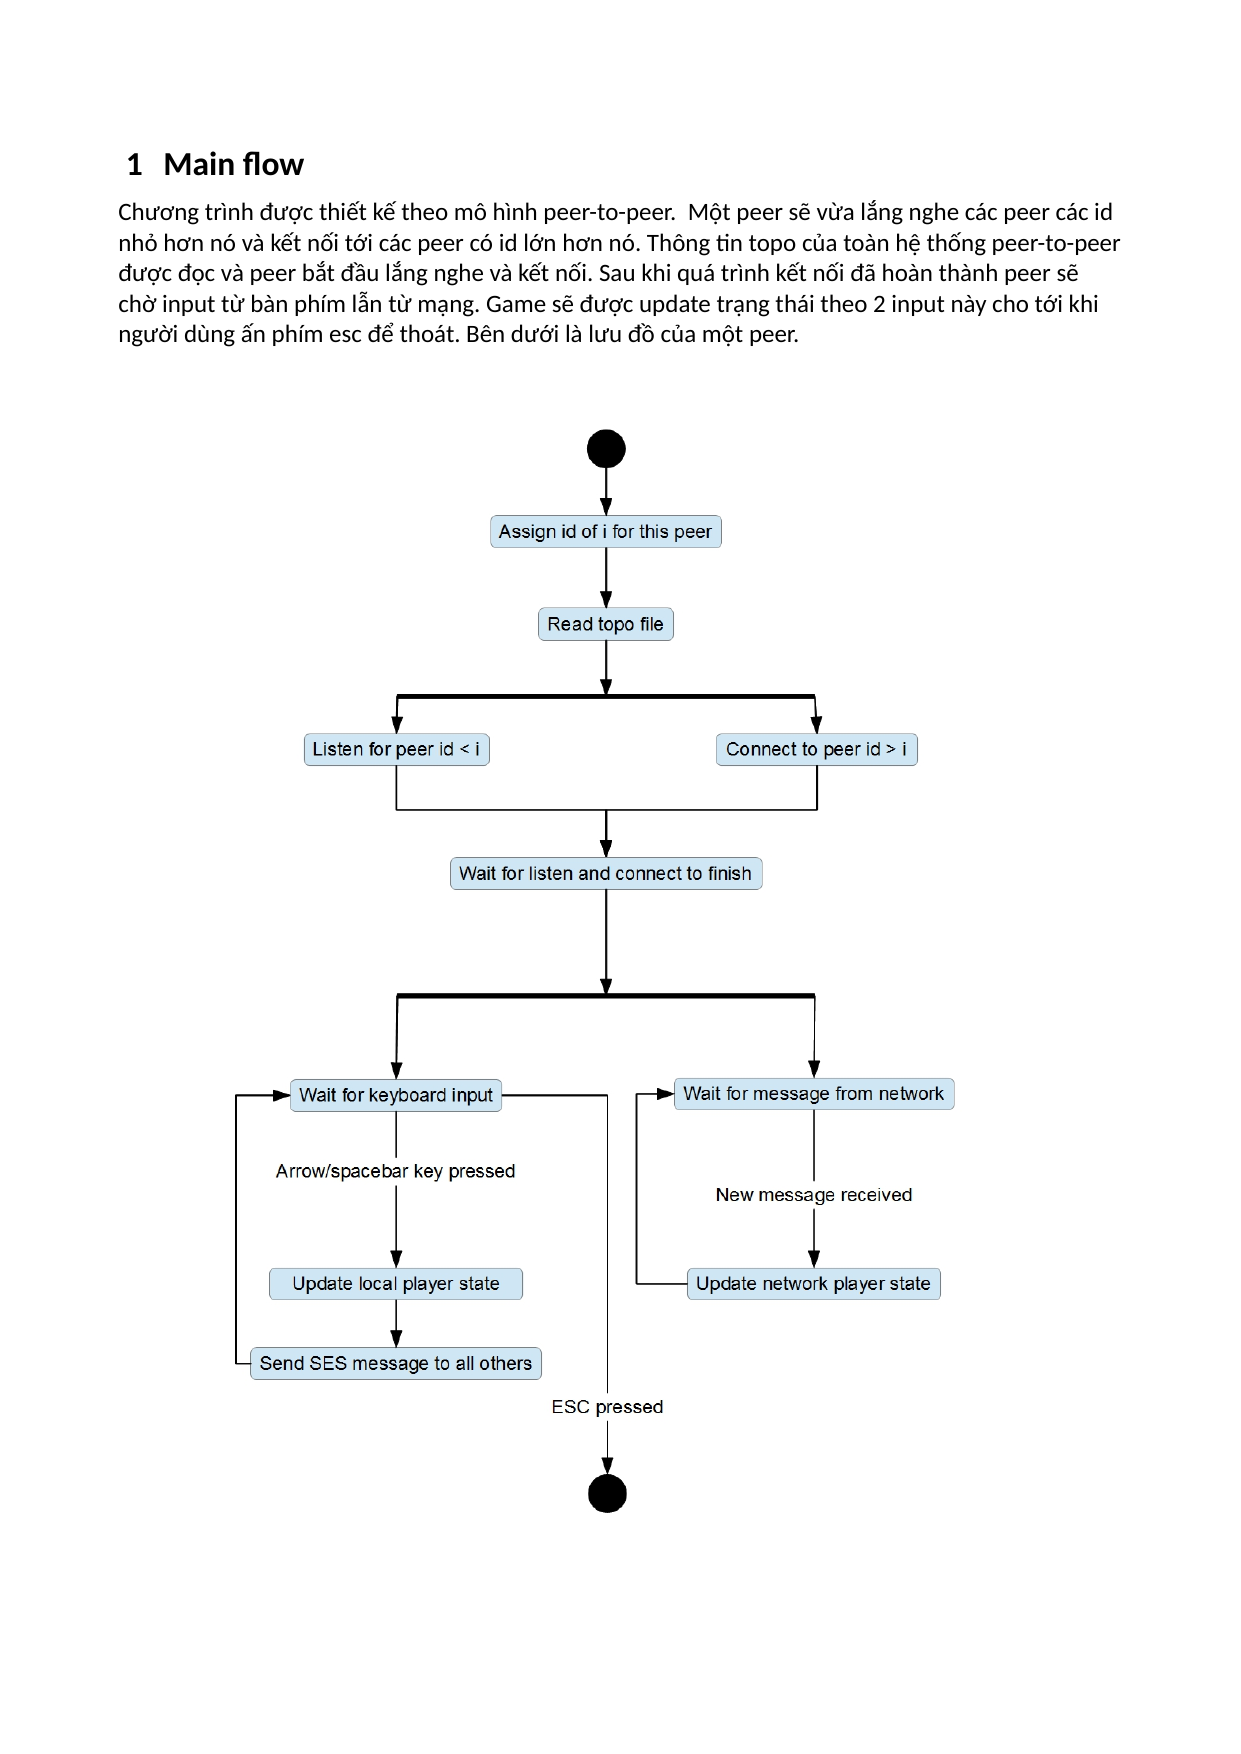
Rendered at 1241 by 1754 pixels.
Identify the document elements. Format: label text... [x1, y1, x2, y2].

picture [177, 361, 1064, 1618]
subtitle Main flow [118, 143, 1122, 184]
text Chương trình được thiết kế theo mô hình peer-to-peer. Một peer sẽ vừa lắng nghe các peer các id nhỏ hơn nó và kết nối tới các peer có id lớn hơn nó. Thông tin topo của toàn hệ thống peer-to-peer được đọc và peer bắt đầu lắng nghe và kết nối. Sau khi quá trình kết nối đã hoàn thành peer sẽ chờ input từ bàn phím lẫn từ mạng. Game sẽ được update trạng thái theo 2 input này cho tới khi người dùng ấn phím esc để thoát. Bên dưới là lưu đồ của một peer. [118, 197, 1122, 349]
